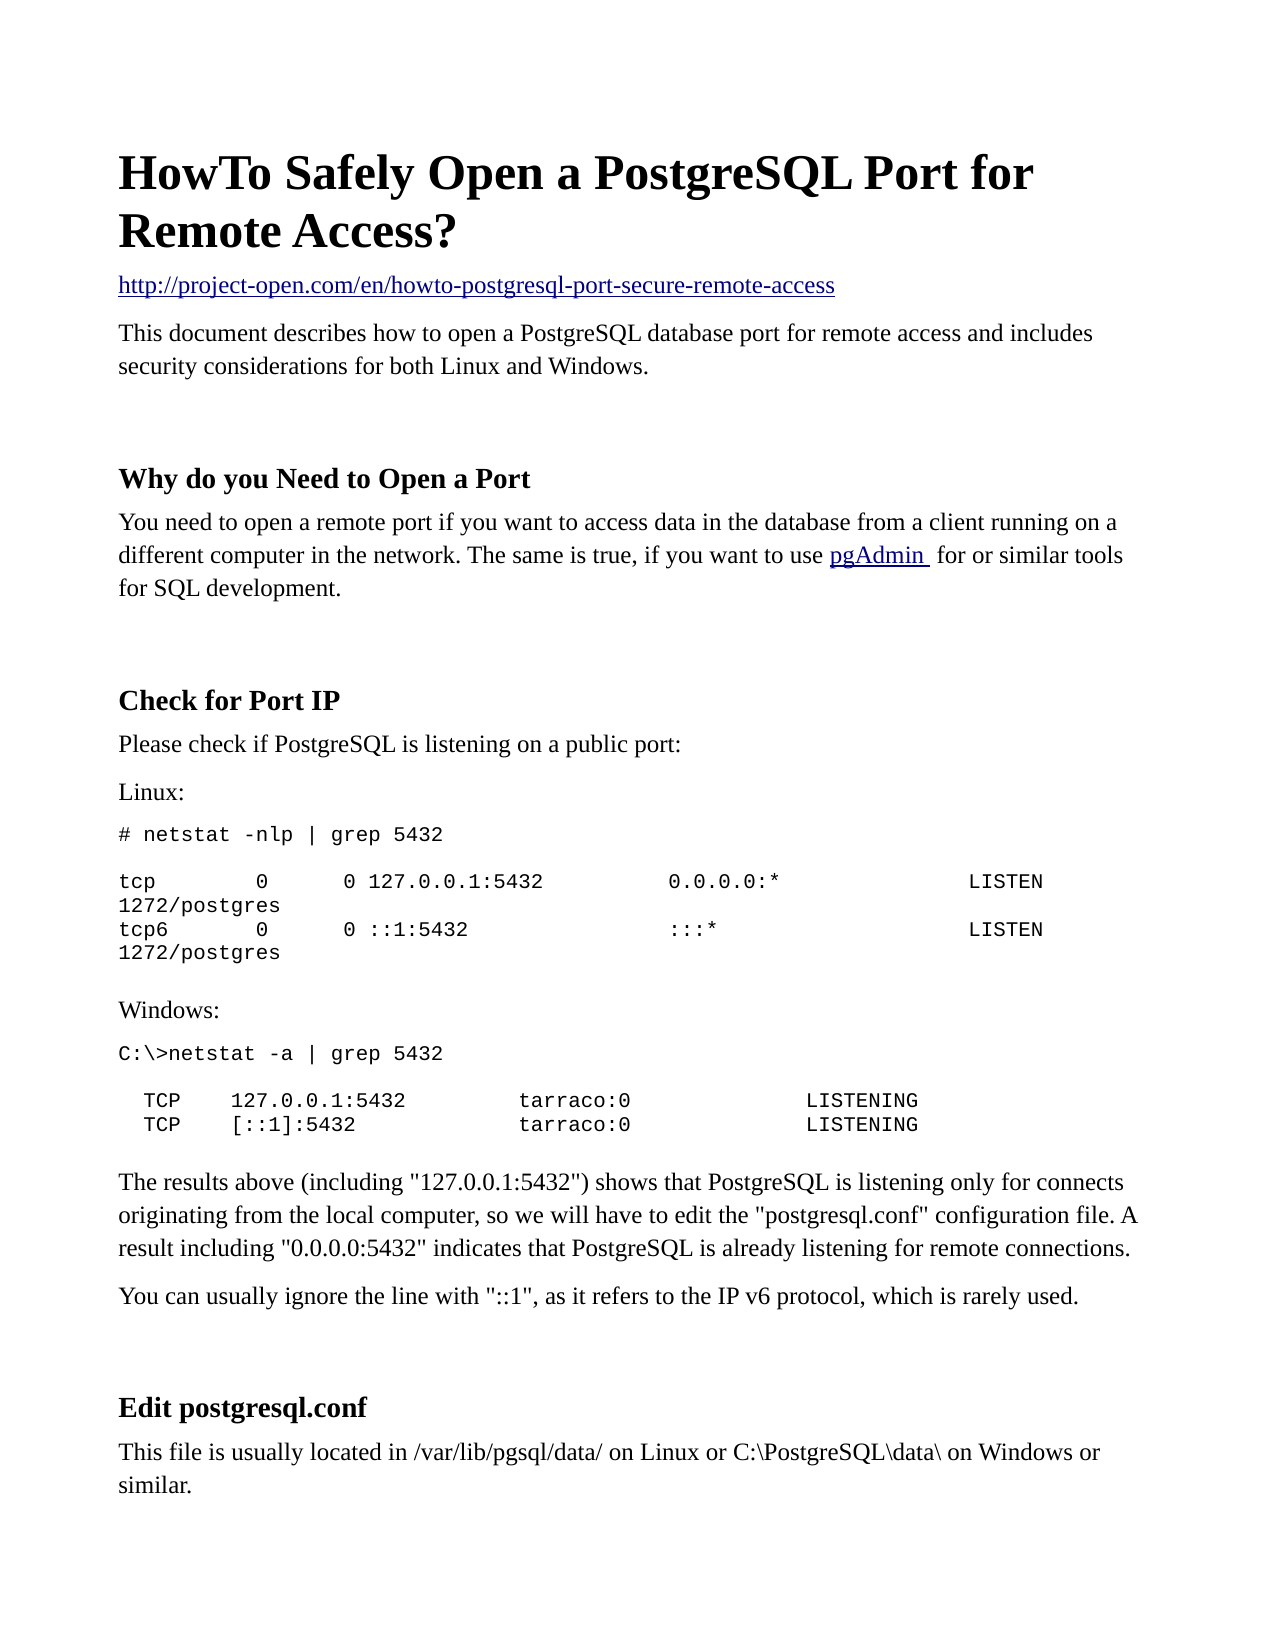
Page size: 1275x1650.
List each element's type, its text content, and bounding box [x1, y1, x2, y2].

text tcp6 0 0 ::1:5432 :::* LISTEN 1272/postgres [118, 919, 1157, 966]
text # netstat -nlp | grep 5432 [118, 824, 1157, 848]
text TCP 127.0.0.1:5432 tarraco:0 LISTENING [118, 1090, 1157, 1114]
subtitle Edit postgresql.conf [118, 1391, 1157, 1424]
text tcp 0 0 127.0.0.1:5432 0.0.0.0:* LISTEN 1272/postgres [118, 871, 1157, 919]
text Linux: [118, 777, 1157, 805]
subtitle HowTo Safely Open a PostgreSQL Port for Remote Access? [118, 143, 1157, 258]
text You need to open a remote port if you want to access data in the database from a client running on a different computer in the network. The same is true, if you want to use pgAdmin for or similar tools for SQL development. [118, 507, 1157, 602]
text The results above (including "127.0.0.1:5432") shows that PostgreSQL is listening only for connects originating from the local computer, so we will have to edit the "postgresql.conf" configuration file. A result including "0.0.0.0:5432" indicates that PostgreSQL is already listening for remote connections. [118, 1167, 1157, 1262]
text Windows: [118, 996, 1157, 1024]
subtitle Why do you Need to Open a Port [118, 461, 1157, 494]
text This file is usually located in /var/lib/pgsql/data/ on Linux or C:\PostgreSQL\data\ on Windows or similar. [118, 1437, 1157, 1498]
text Please check if PostgreSQL is listening on a public port: [118, 729, 1157, 758]
text C:\>netstat -a | grep 5432 [118, 1043, 1157, 1067]
subtitle Check for Port IP [118, 683, 1157, 716]
text This document describes how to open a PostgreSQL database port for remote access and includes security considerations for both Linux and Windows. [118, 318, 1157, 380]
text http://project-open.com/en/howto-postgresql-port-secure-remote-access [118, 271, 1157, 299]
text You can usually ignore the line with "::1", as it refers to the IP v6 protocol, which is rarely used. [118, 1281, 1157, 1309]
text TCP [::1]:5432 tarraco:0 LISTENING [118, 1114, 1157, 1138]
